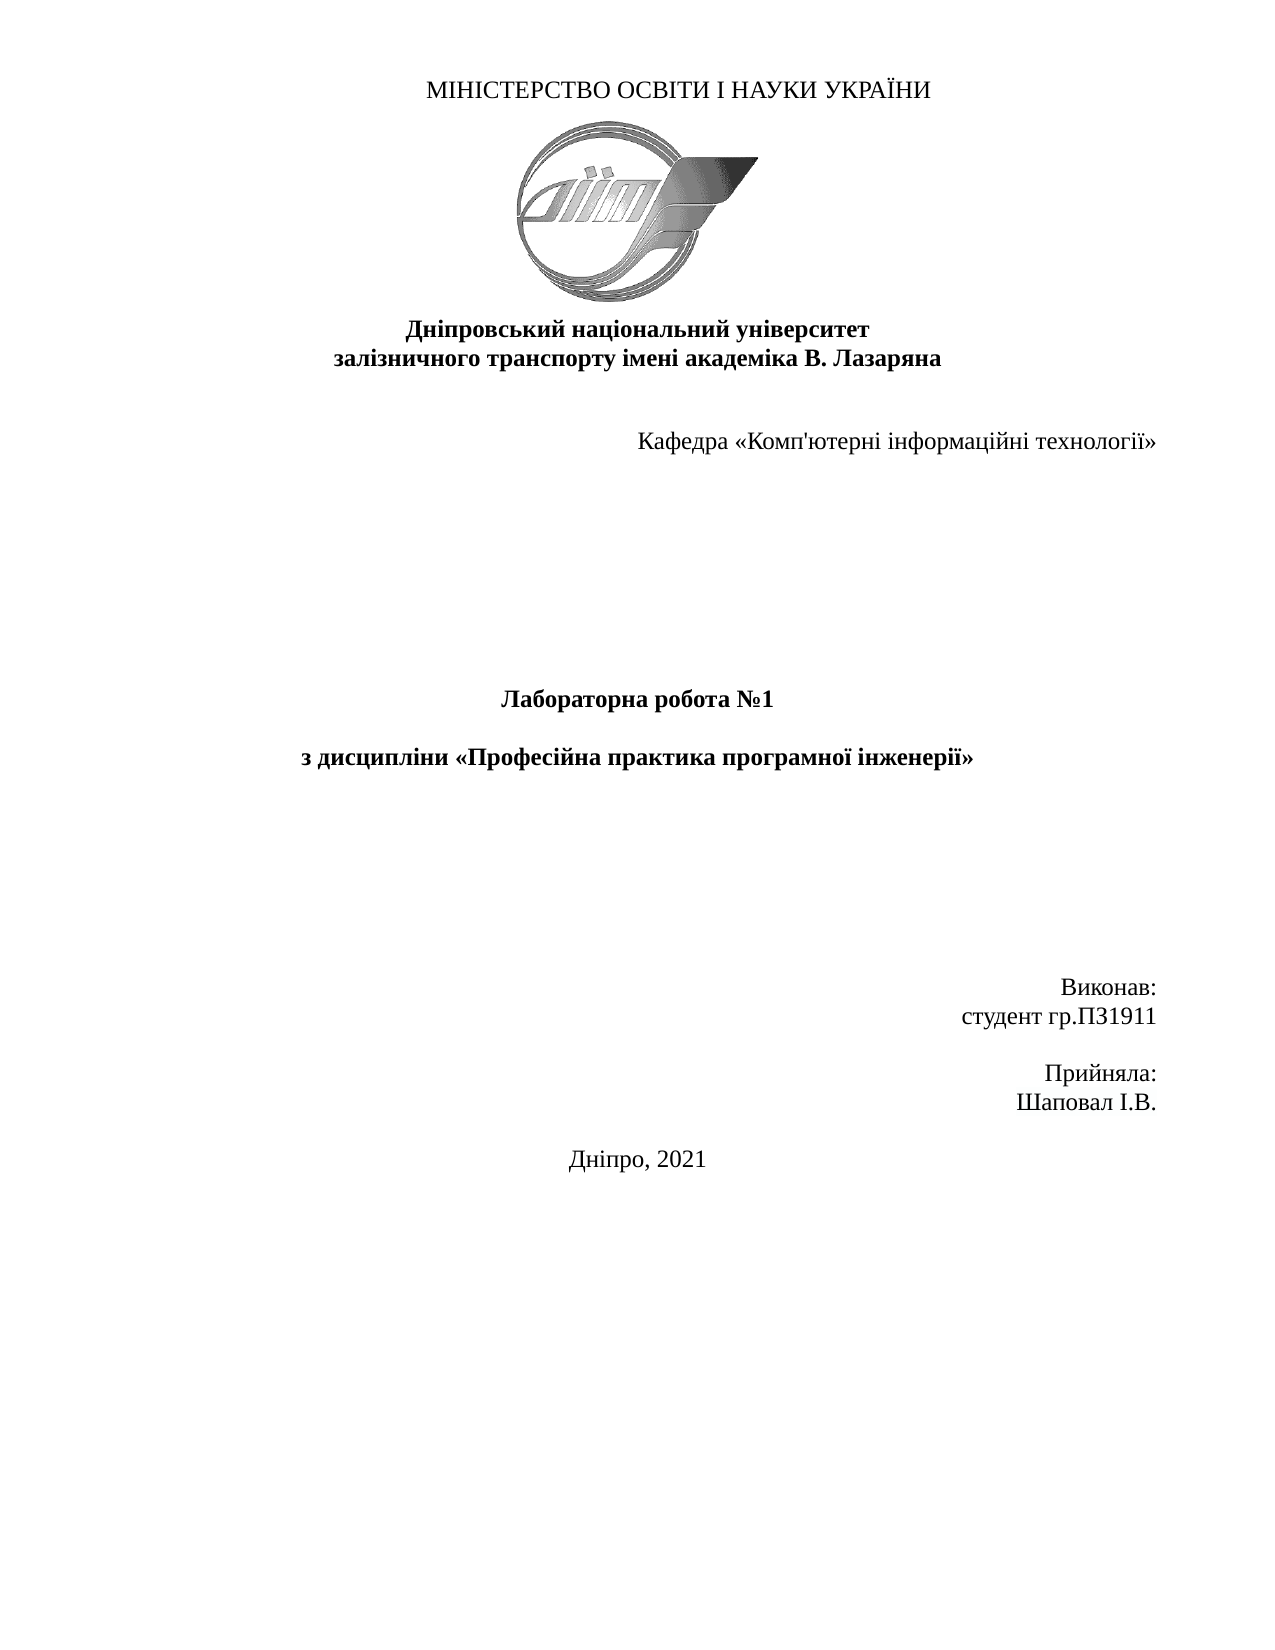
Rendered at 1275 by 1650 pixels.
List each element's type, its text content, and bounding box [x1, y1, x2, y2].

text Виконав: [118, 972, 1157, 1001]
text Прийняла: [709, 1058, 1157, 1087]
text Шаповал І.В. [709, 1087, 1157, 1116]
text з дисципліни «Професійна практика програмної інженерії» [118, 713, 1157, 771]
text Дніпровський національний університет залізничного транспорту імені академіка В. Лазаряна [118, 314, 1157, 372]
text МІНІСТЕРСТВО ОСВІТИ І НАУКИ УКРАЇНИ [155, 75, 1157, 104]
text студент гр.ПЗ1911 [709, 1001, 1157, 1029]
text Кафедра «Комп'ютерні інформаційні технології» [118, 426, 1157, 454]
text Дніпро, 2021 [118, 1144, 1157, 1173]
text Лабораторна робота №1 [118, 684, 1157, 713]
